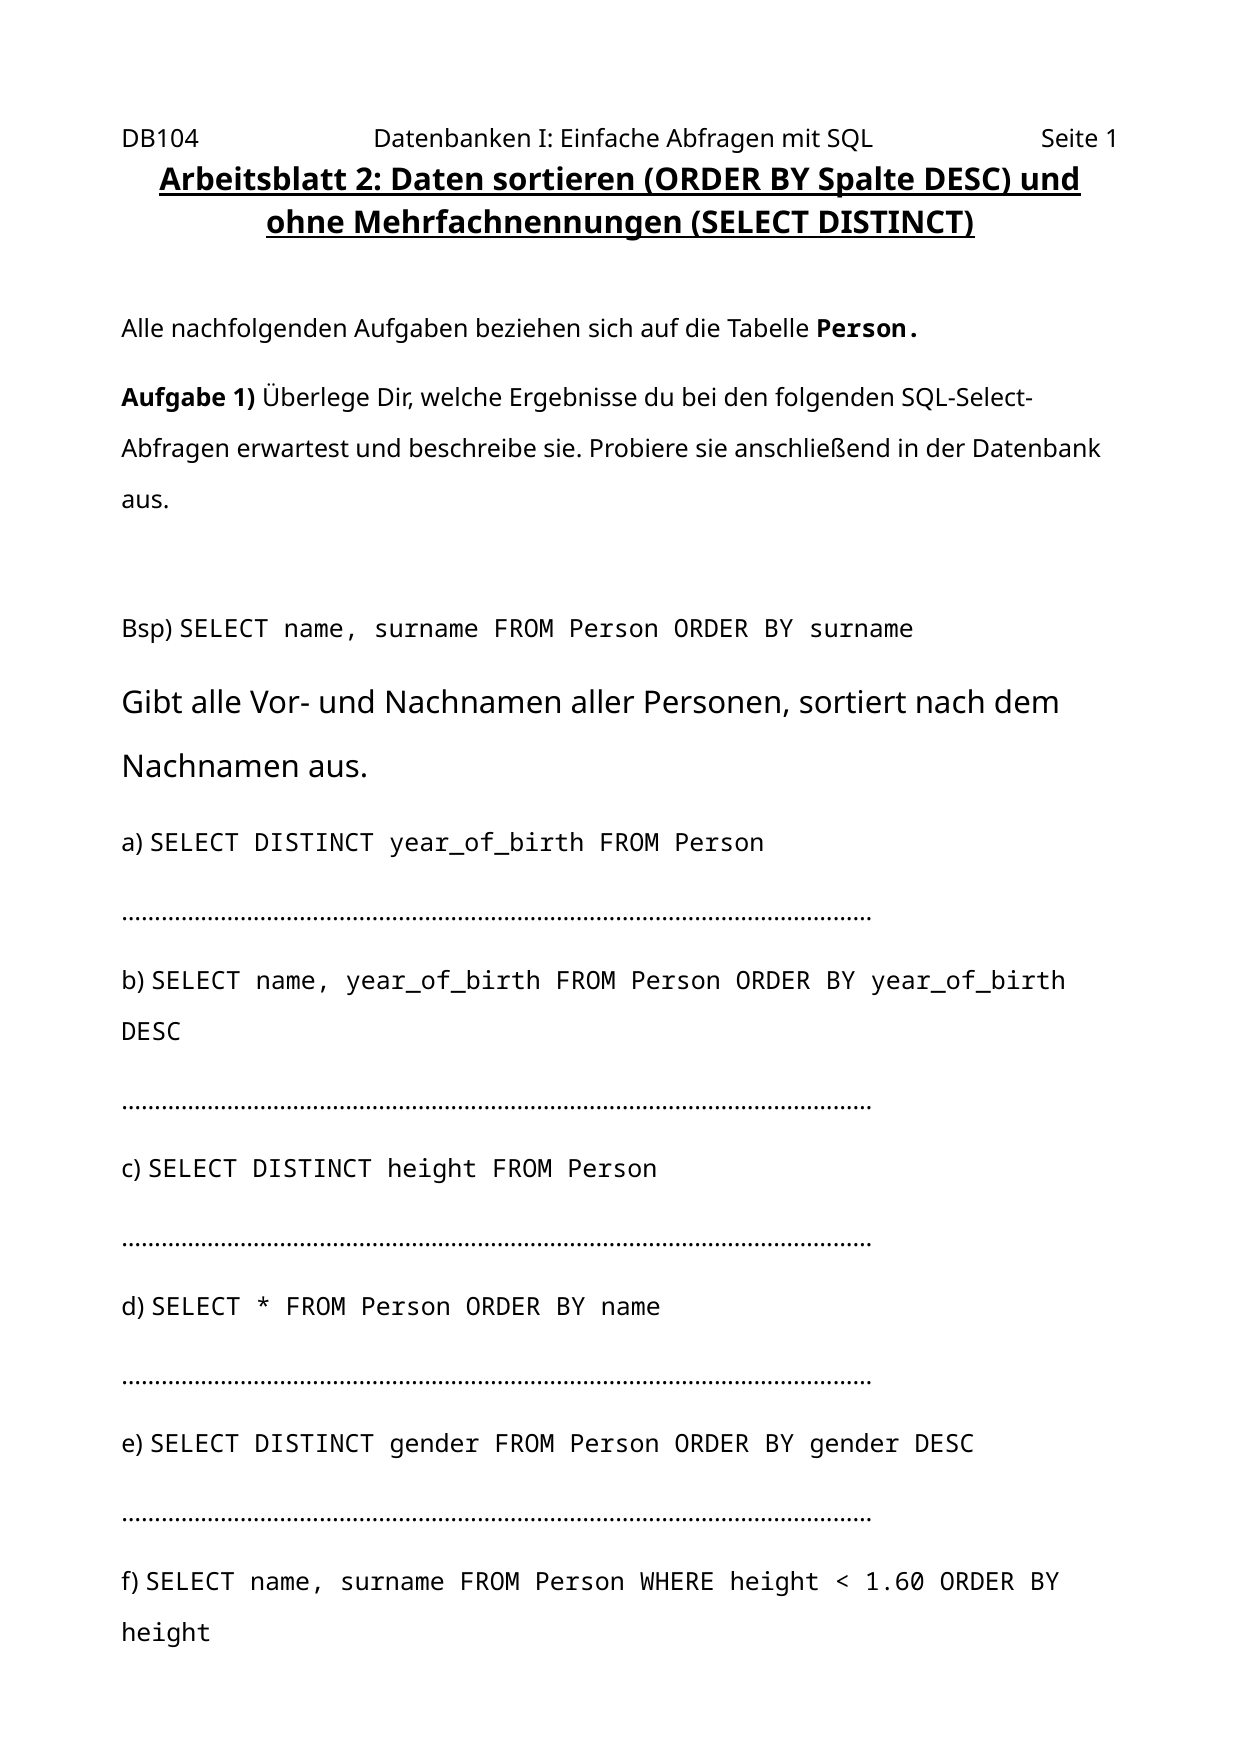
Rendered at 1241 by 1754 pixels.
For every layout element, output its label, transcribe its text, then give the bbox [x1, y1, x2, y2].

text …………………………………………………………………………………………………… [121, 1495, 1119, 1529]
text Bsp) SELECT name, surname FROM Person ORDER BY surname [121, 611, 1119, 645]
text c) SELECT DISTINCT height FROM Person [121, 1151, 1119, 1185]
text Alle nachfolgenden Aufgaben beziehen sich auf die Tabelle Person. [121, 311, 1119, 344]
text …………………………………………………………………………………………………… [121, 894, 1119, 928]
text a) SELECT DISTINCT year_of_birth FROM Person [121, 825, 1119, 859]
text …………………………………………………………………………………………………… [121, 1082, 1119, 1116]
text d) SELECT * FROM Person ORDER BY name [121, 1289, 1119, 1323]
text b) SELECT name, year_of_birth FROM Person ORDER BY year_of_birth DESC [121, 963, 1119, 1048]
text …………………………………………………………………………………………………… [121, 1357, 1119, 1391]
text Gibt alle Vor- und Nachnamen aller Personen, sortiert nach dem Nachnamen aus. [121, 680, 1119, 786]
text f) SELECT name, surname FROM Person WHERE height < 1.60 ORDER BY height [121, 1564, 1119, 1649]
text Aufgabe 1) Überlege Dir, welche Ergebnisse du bei den folgenden SQL-Select-Abfragen erwartest und beschreibe sie. Probiere sie anschließend in der Datenbank aus. [121, 379, 1119, 515]
text …………………………………………………………………………………………………… [121, 1220, 1119, 1254]
text Arbeitsblatt 2: Daten sortieren (ORDER BY Spalte DESC) und ohne Mehrfachnennungen (SELECT DISTINCT) [121, 157, 1119, 242]
text e) SELECT DISTINCT gender FROM Person ORDER BY gender DESC [121, 1426, 1119, 1460]
